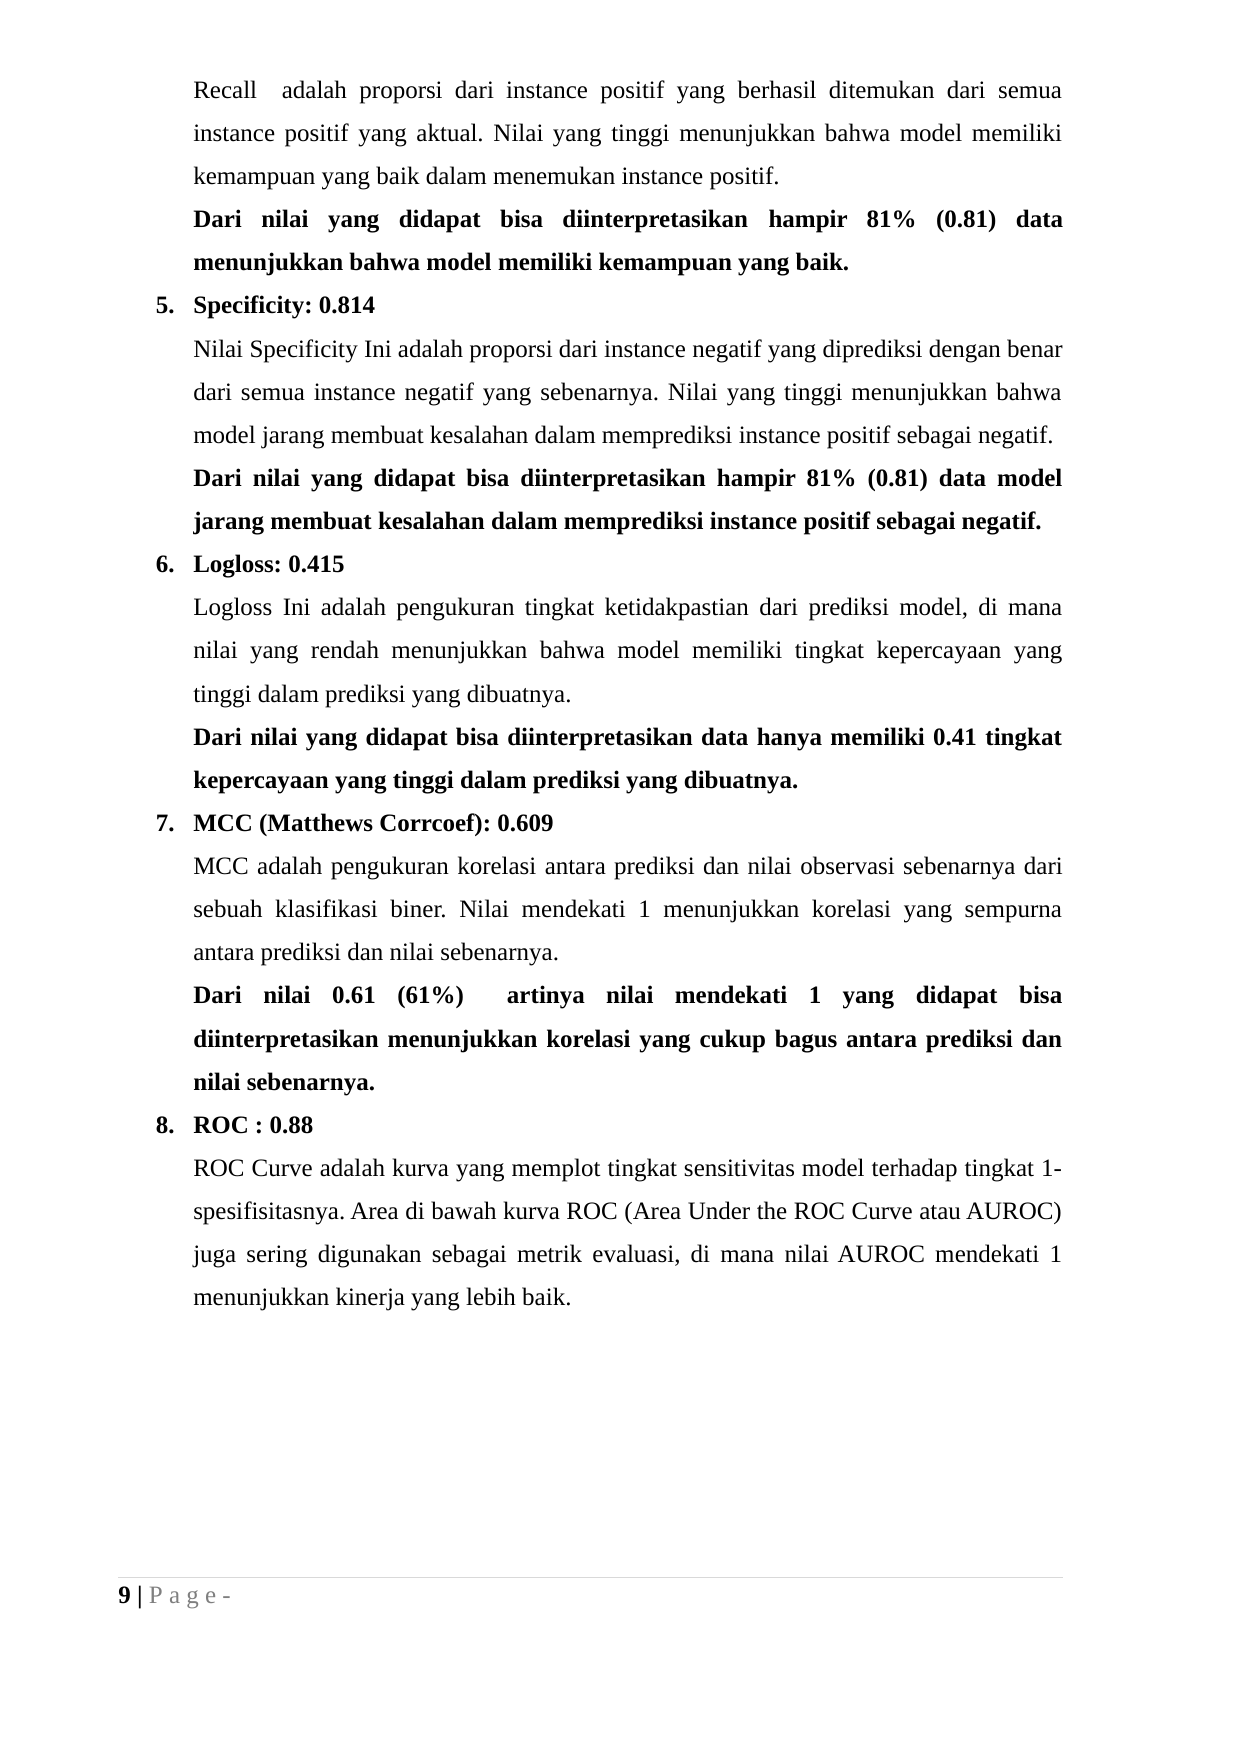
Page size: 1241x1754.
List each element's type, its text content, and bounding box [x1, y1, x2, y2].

list Dari nilai yang didapat bisa diinterpretasikan data hanya memiliki 0.41 tingkat kepercayaan yang tinggi dalam prediksi yang dibuatnya. [193, 722, 1063, 794]
list ROC : 0.88 [156, 1110, 1063, 1139]
list ROC Curve adalah kurva yang memplot tingkat sensitivitas model terhadap tingkat 1-spesifisitasnya. Area di bawah kurva ROC (Area Under the ROC Curve atau AUROC) juga sering digunakan sebagai metrik evaluasi, di mana nilai AUROC mendekati 1 menunjukkan kinerja yang lebih baik. [193, 1153, 1063, 1311]
list Dari nilai yang didapat bisa diinterpretasikan hampir 81% (0.81) data model jarang membuat kesalahan dalam memprediksi instance positif sebagai negatif. [193, 463, 1063, 535]
list MCC adalah pengukuran korelasi antara prediksi dan nilai observasi sebenarnya dari sebuah klasifikasi biner. Nilai mendekati 1 menunjukkan korelasi yang sempurna antara prediksi dan nilai sebenarnya. [193, 851, 1063, 966]
list Dari nilai yang didapat bisa diinterpretasikan hampir 81% (0.81) data menunjukkan bahwa model memiliki kemampuan yang baik. [193, 204, 1063, 276]
list Logloss: 0.415 [156, 549, 1063, 578]
list Nilai Specificity Ini adalah proporsi dari instance negatif yang diprediksi dengan benar dari semua instance negatif yang sebenarnya. Nilai yang tinggi menunjukkan bahwa model jarang membuat kesalahan dalam memprediksi instance positif sebagai negatif. [193, 334, 1063, 449]
list Dari nilai 0.61 (61%) artinya nilai mendekati 1 yang didapat bisa diinterpretasikan menunjukkan korelasi yang cukup bagus antara prediksi dan nilai sebenarnya. [193, 981, 1063, 1096]
list Specificity: 0.814 [156, 291, 1063, 319]
list Logloss Ini adalah pengukuran tingkat ketidakpastian dari prediksi model, di mana nilai yang rendah menunjukkan bahwa model memiliki tingkat kepercayaan yang tinggi dalam prediksi yang dibuatnya. [193, 592, 1063, 707]
list Recall adalah proporsi dari instance positif yang berhasil ditemukan dari semua instance positif yang aktual. Nilai yang tinggi menunjukkan bahwa model memiliki kemampuan yang baik dalam menemukan instance positif. [193, 75, 1063, 190]
list MCC (Matthews Corrcoef): 0.609 [156, 808, 1063, 837]
